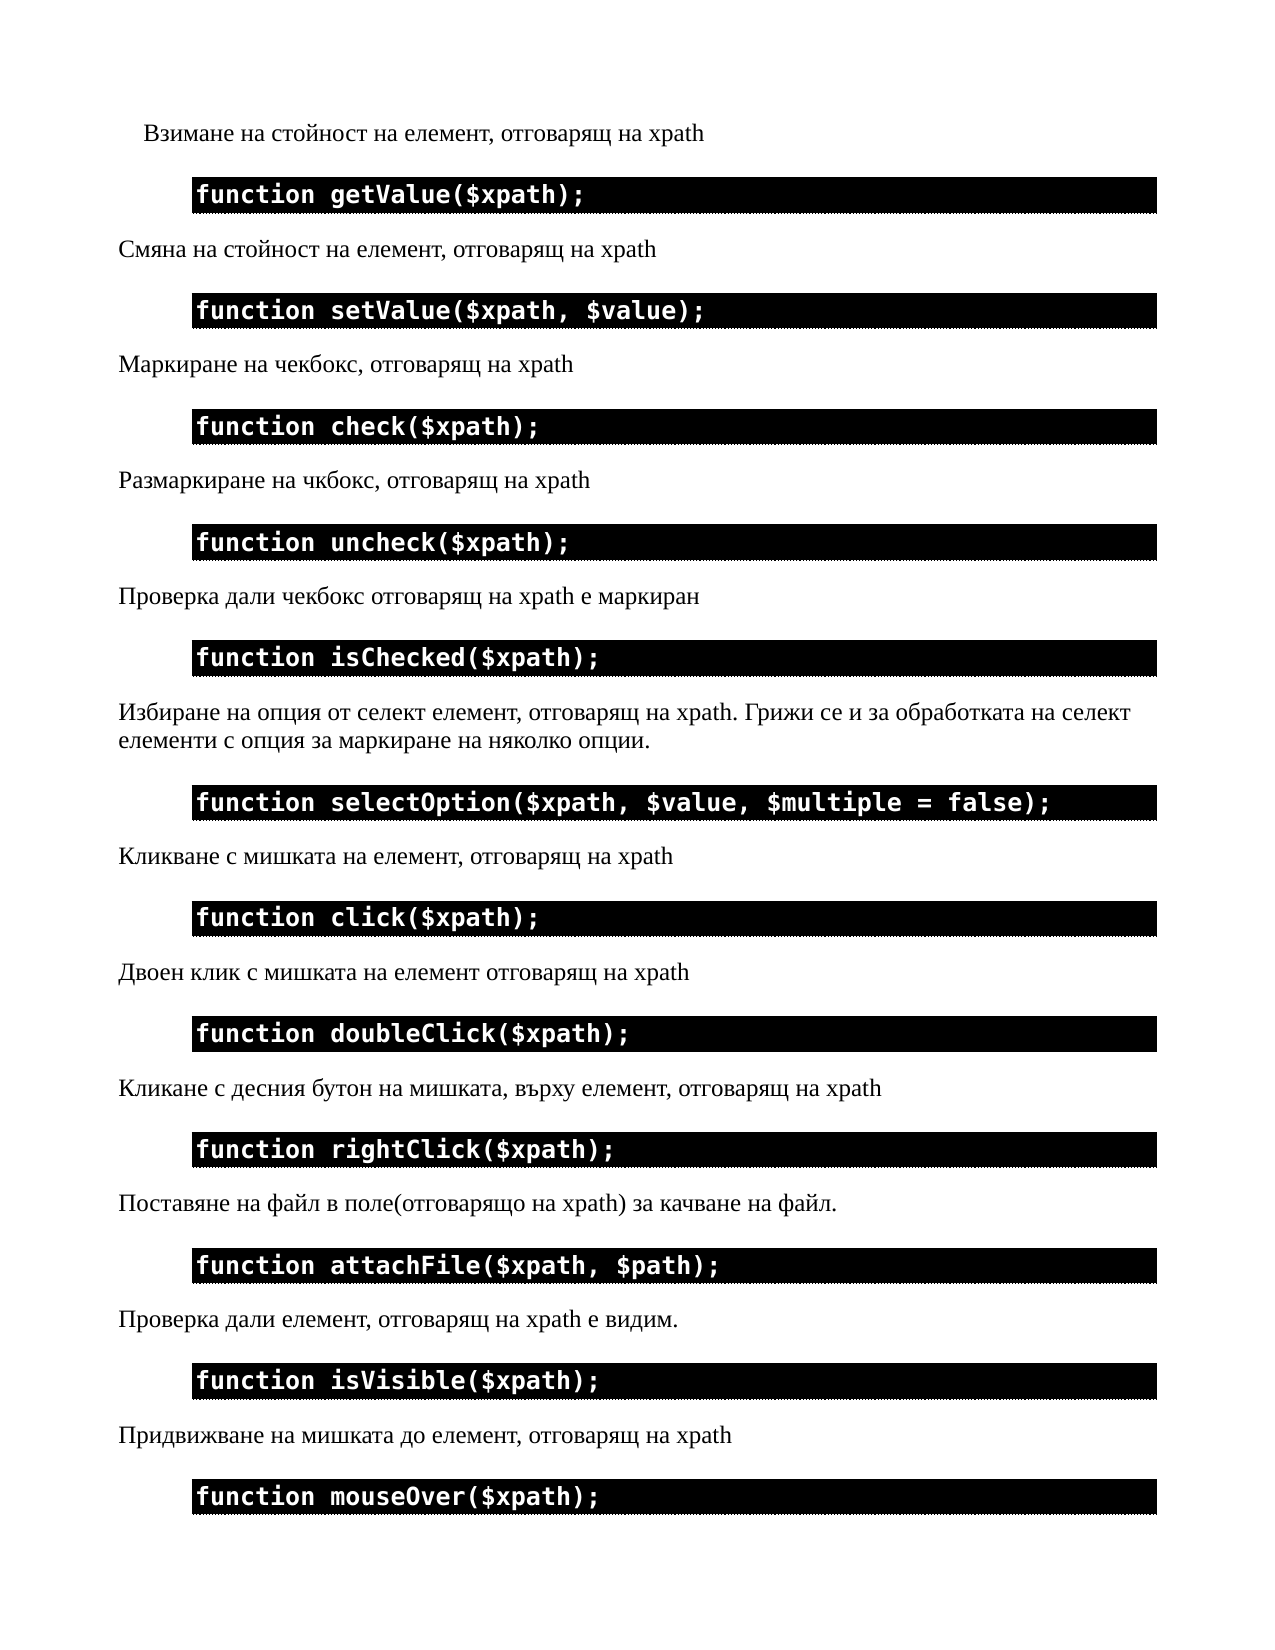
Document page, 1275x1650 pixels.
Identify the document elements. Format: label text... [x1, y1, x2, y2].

text Придвижване на мишката до елемент, отговарящ на xpath [118, 1420, 1157, 1449]
text Маркиране на чекбокс, отговарящ на xpath [118, 349, 1157, 378]
text function selectOption($xpath, $value, $multiple = false); [192, 785, 1157, 820]
text function rightClick($xpath); [192, 1132, 1157, 1167]
text function mouseOver($xpath); [192, 1479, 1157, 1514]
text function check($xpath); [192, 409, 1157, 444]
text function uncheck($xpath); [192, 524, 1157, 560]
text function click($xpath); [192, 901, 1157, 936]
text Размаркиране на чкбокс, отговарящ на xpath [118, 465, 1157, 494]
text Проверка дали елемент, отговарящ на xpath е видим. [118, 1304, 1157, 1333]
text function getValue($xpath); [192, 177, 1157, 213]
text Взимане на стойност на елемент, отговарящ на xpath [118, 118, 1157, 147]
text Поставяне на файл в поле(отговарящо на xpath) за качване на файл. [118, 1188, 1157, 1217]
text Кликване с мишката на елемент, отговарящ на xpath [118, 841, 1157, 870]
text Проверка дали чекбокс отговарящ на xpath е маркиран [118, 581, 1157, 610]
text function setValue($xpath, $value); [192, 293, 1157, 328]
text function attachFile($xpath, $path); [192, 1248, 1157, 1283]
text Избиране на опция от селект елемент, отговарящ на xpath. Грижи се и за обработката на селект елементи с опция за маркиране на няколко опции. [118, 697, 1157, 754]
text function isChecked($xpath); [192, 640, 1157, 676]
text Смяна на стойност на елемент, отговарящ на xpath [118, 234, 1157, 263]
text Двоен клик с мишката на елемент отговарящ на xpath [118, 957, 1157, 986]
text Кликане с десния бутон на мишката, върху елемент, отговарящ на xpath [118, 1073, 1157, 1101]
text function doubleClick($xpath); [192, 1016, 1157, 1052]
text function isVisible($xpath); [192, 1363, 1157, 1399]
